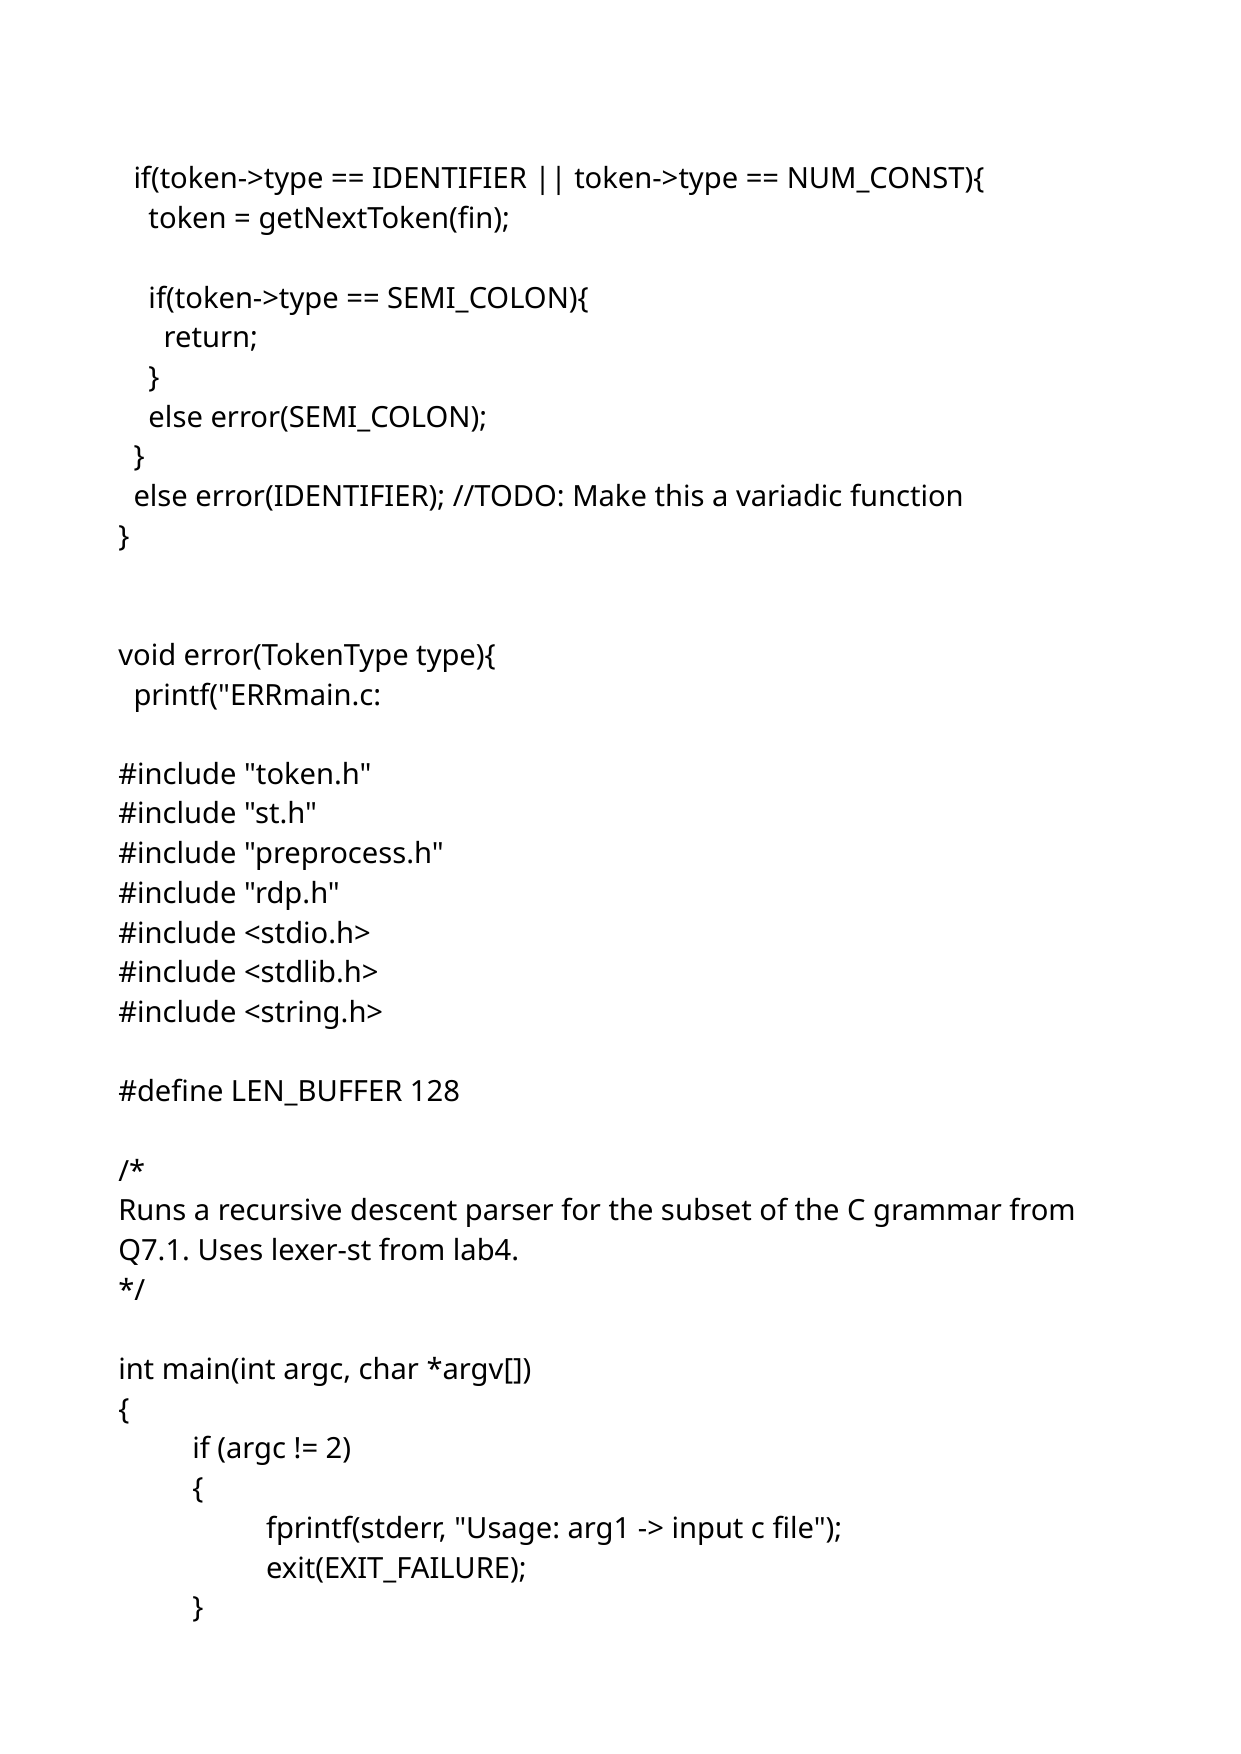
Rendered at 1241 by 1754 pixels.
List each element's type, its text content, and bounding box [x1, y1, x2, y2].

text /* [118, 1150, 1122, 1190]
text #include <stdlib.h> [118, 952, 1122, 991]
text #include "rdp.h" [118, 872, 1122, 912]
text #include "preprocess.h" [118, 832, 1122, 872]
text #include "st.h" [118, 793, 1122, 832]
text else error(SEMI_COLON); [118, 396, 1122, 436]
text int main(int argc, char *argv[]) [118, 1348, 1122, 1388]
text #include <stdio.h> [118, 912, 1122, 952]
text void error(TokenType type){ [118, 634, 1122, 674]
text #include "token.h" [118, 753, 1122, 793]
text else error(IDENTIFIER); //TODO: Make this a variadic function [118, 475, 1122, 515]
text return; [118, 317, 1122, 356]
text { [118, 1388, 1122, 1428]
text Runs a recursive descent parser for the subset of the C grammar from Q7.1. Uses lexer-st from lab4. [118, 1190, 1122, 1269]
text fprintf(stderr, "Usage: arg1 -> input c file"); [118, 1507, 1122, 1547]
text if(token->type == IDENTIFIER || token->type == NUM_CONST){ [118, 158, 1122, 197]
text if(token->type == SEMI_COLON){ [118, 277, 1122, 317]
text printf("ERRmain.c: [118, 674, 1122, 713]
text } [118, 515, 1122, 555]
text exit(EXIT_FAILURE); [118, 1547, 1122, 1587]
text } [118, 1587, 1122, 1626]
text if (argc != 2) [118, 1428, 1122, 1467]
text #include <string.h> [118, 991, 1122, 1031]
text } [118, 356, 1122, 396]
text #define LEN_BUFFER 128 [118, 1071, 1122, 1110]
text */ [118, 1269, 1122, 1309]
text } [118, 436, 1122, 475]
text { [118, 1467, 1122, 1507]
text token = getNextToken(fin); [118, 197, 1122, 237]
